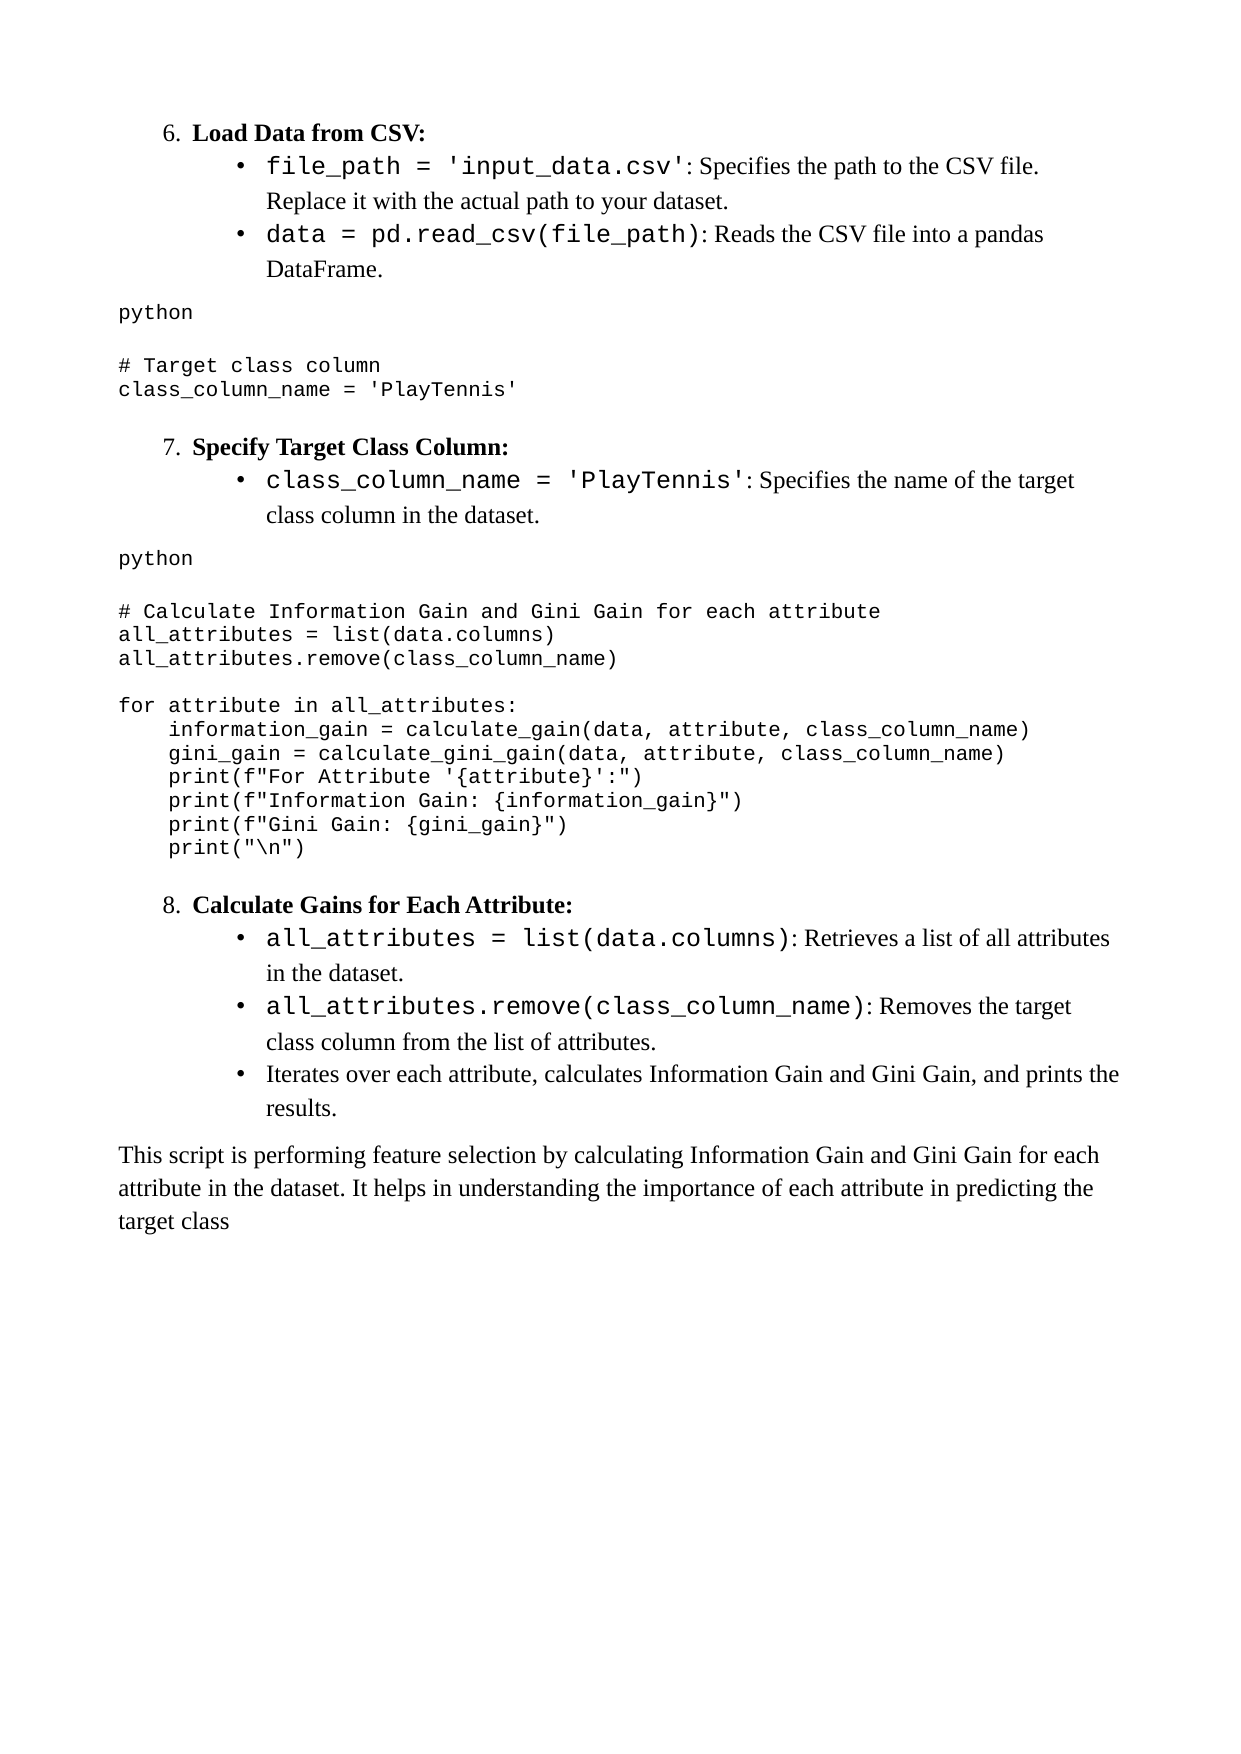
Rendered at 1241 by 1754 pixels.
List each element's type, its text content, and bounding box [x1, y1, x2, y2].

text information_gain = calculate_gain(data, attribute, class_column_name) [118, 719, 1122, 743]
list class_column_name = 'PlayTennis': Specifies the name of the target class column in the dataset. [236, 465, 1122, 529]
text gini_gain = calculate_gini_gain(data, attribute, class_column_name) [118, 743, 1122, 766]
list all_attributes.remove(class_column_name): Removes the target class column from the list of attributes. [236, 991, 1122, 1055]
text This script is performing feature selection by calculating Information Gain and Gini Gain for each attribute in the dataset. It helps in understanding the importance of each attribute in predicting the target class [118, 1140, 1122, 1235]
list all_attributes = list(data.columns): Retrieves a list of all attributes in the dataset. [236, 923, 1122, 987]
text print(f"Gini Gain: {gini_gain}") [118, 813, 1122, 837]
text all_attributes = list(data.columns) [118, 624, 1122, 648]
list Load Data from CSV: [162, 118, 1122, 147]
text # Calculate Information Gain and Gini Gain for each attribute [118, 601, 1122, 624]
text all_attributes.remove(class_column_name) [118, 648, 1122, 672]
text for attribute in all_attributes: [118, 695, 1122, 719]
text print(f"For Attribute '{attribute}':") [118, 766, 1122, 790]
text python [118, 548, 1122, 571]
text print("\n") [118, 837, 1122, 861]
text print(f"Information Gain: {information_gain}") [118, 790, 1122, 813]
list data = pd.read_csv(file_path): Reads the CSV file into a pandas DataFrame. [236, 219, 1122, 283]
list Iterates over each attribute, calculates Information Gain and Gini Gain, and prints the results. [236, 1059, 1122, 1121]
list Calculate Gains for Each Attribute: [162, 890, 1122, 919]
text python [118, 302, 1122, 326]
list file_path = 'input_data.csv': Specifies the path to the CSV file. Replace it with the actual path to your dataset. [236, 151, 1122, 215]
text class_column_name = 'PlayTennis' [118, 379, 1122, 402]
text # Target class column [118, 355, 1122, 379]
list Specify Target Class Column: [162, 432, 1122, 461]
